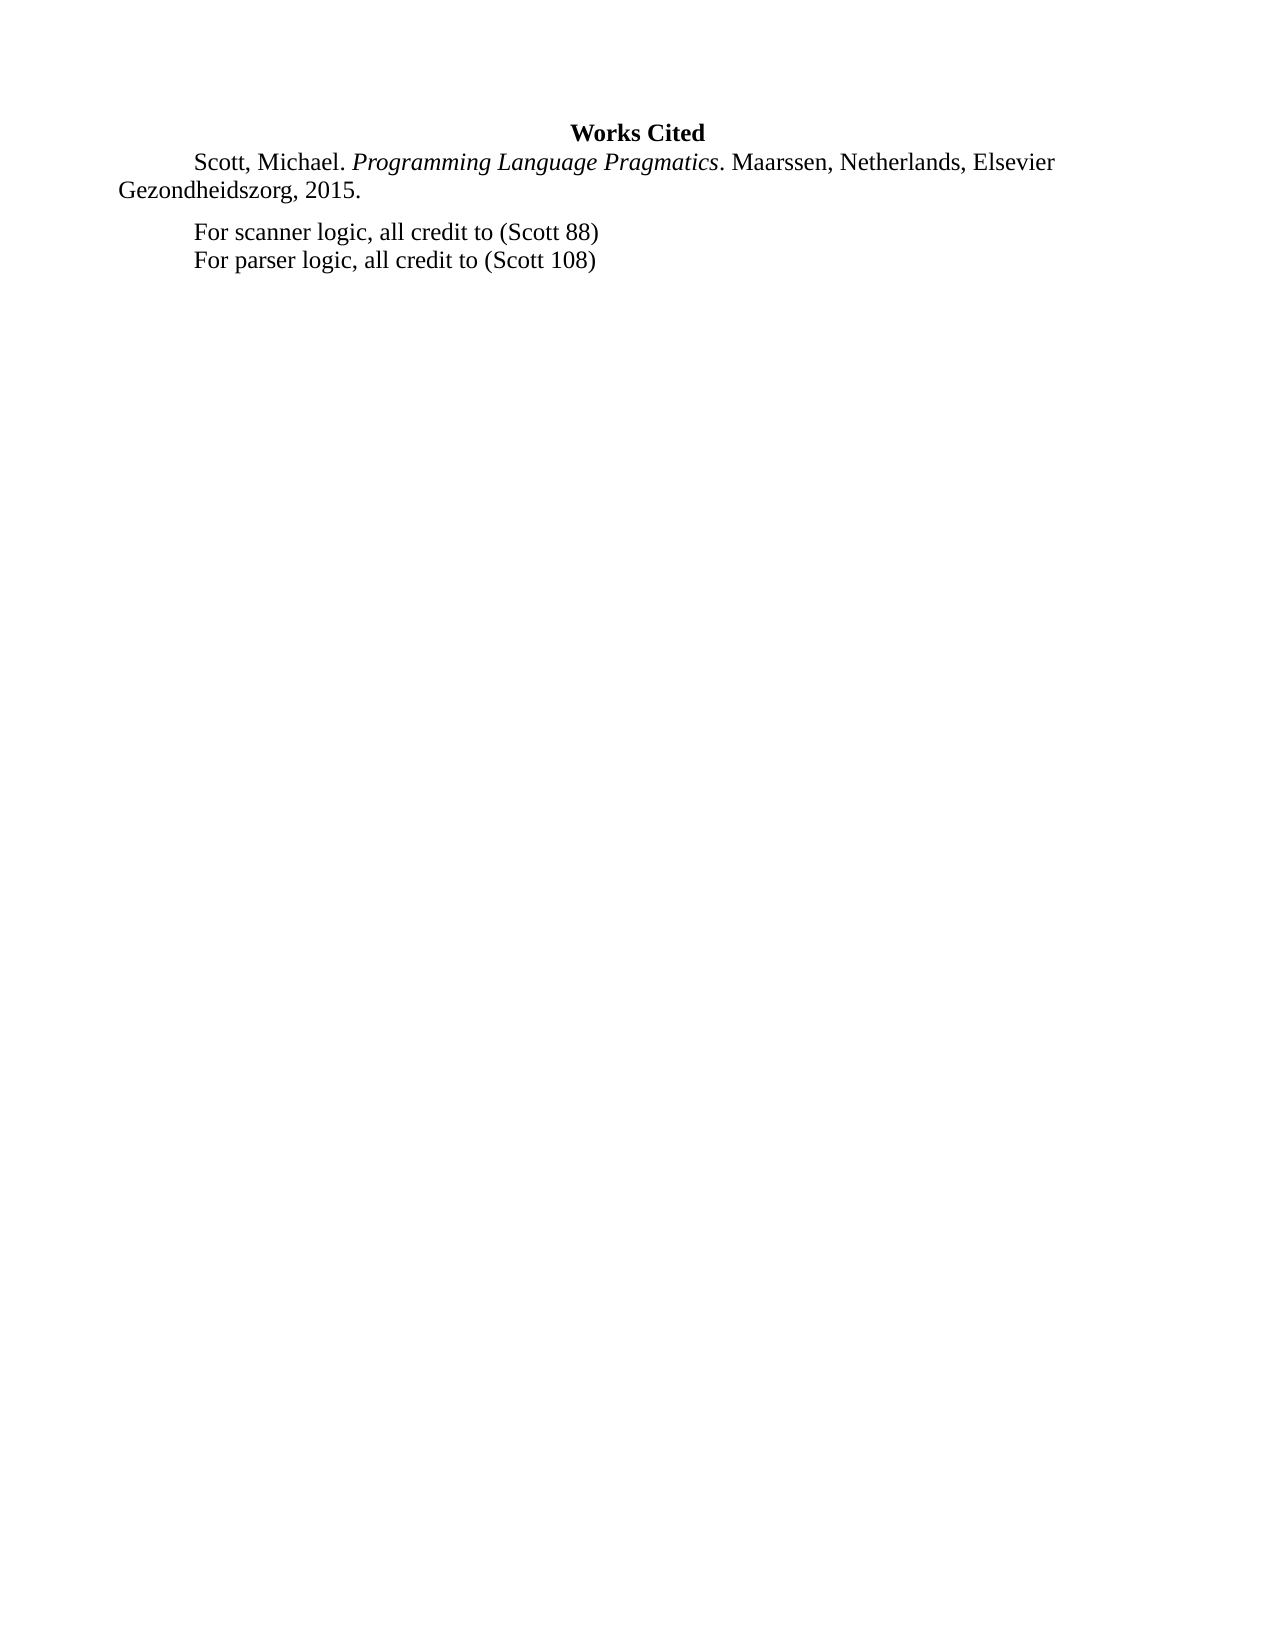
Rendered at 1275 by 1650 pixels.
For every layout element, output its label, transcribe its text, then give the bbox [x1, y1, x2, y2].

text For scanner logic, all credit to (Scott 88) [118, 217, 1157, 246]
text Scott, Michael. Programming Language Pragmatics. Maarssen, Netherlands, Elsevier Gezondheidszorg, 2015. [118, 147, 1157, 204]
text Works Cited [118, 118, 1157, 147]
text For parser logic, all credit to (Scott 108) [118, 246, 1157, 274]
